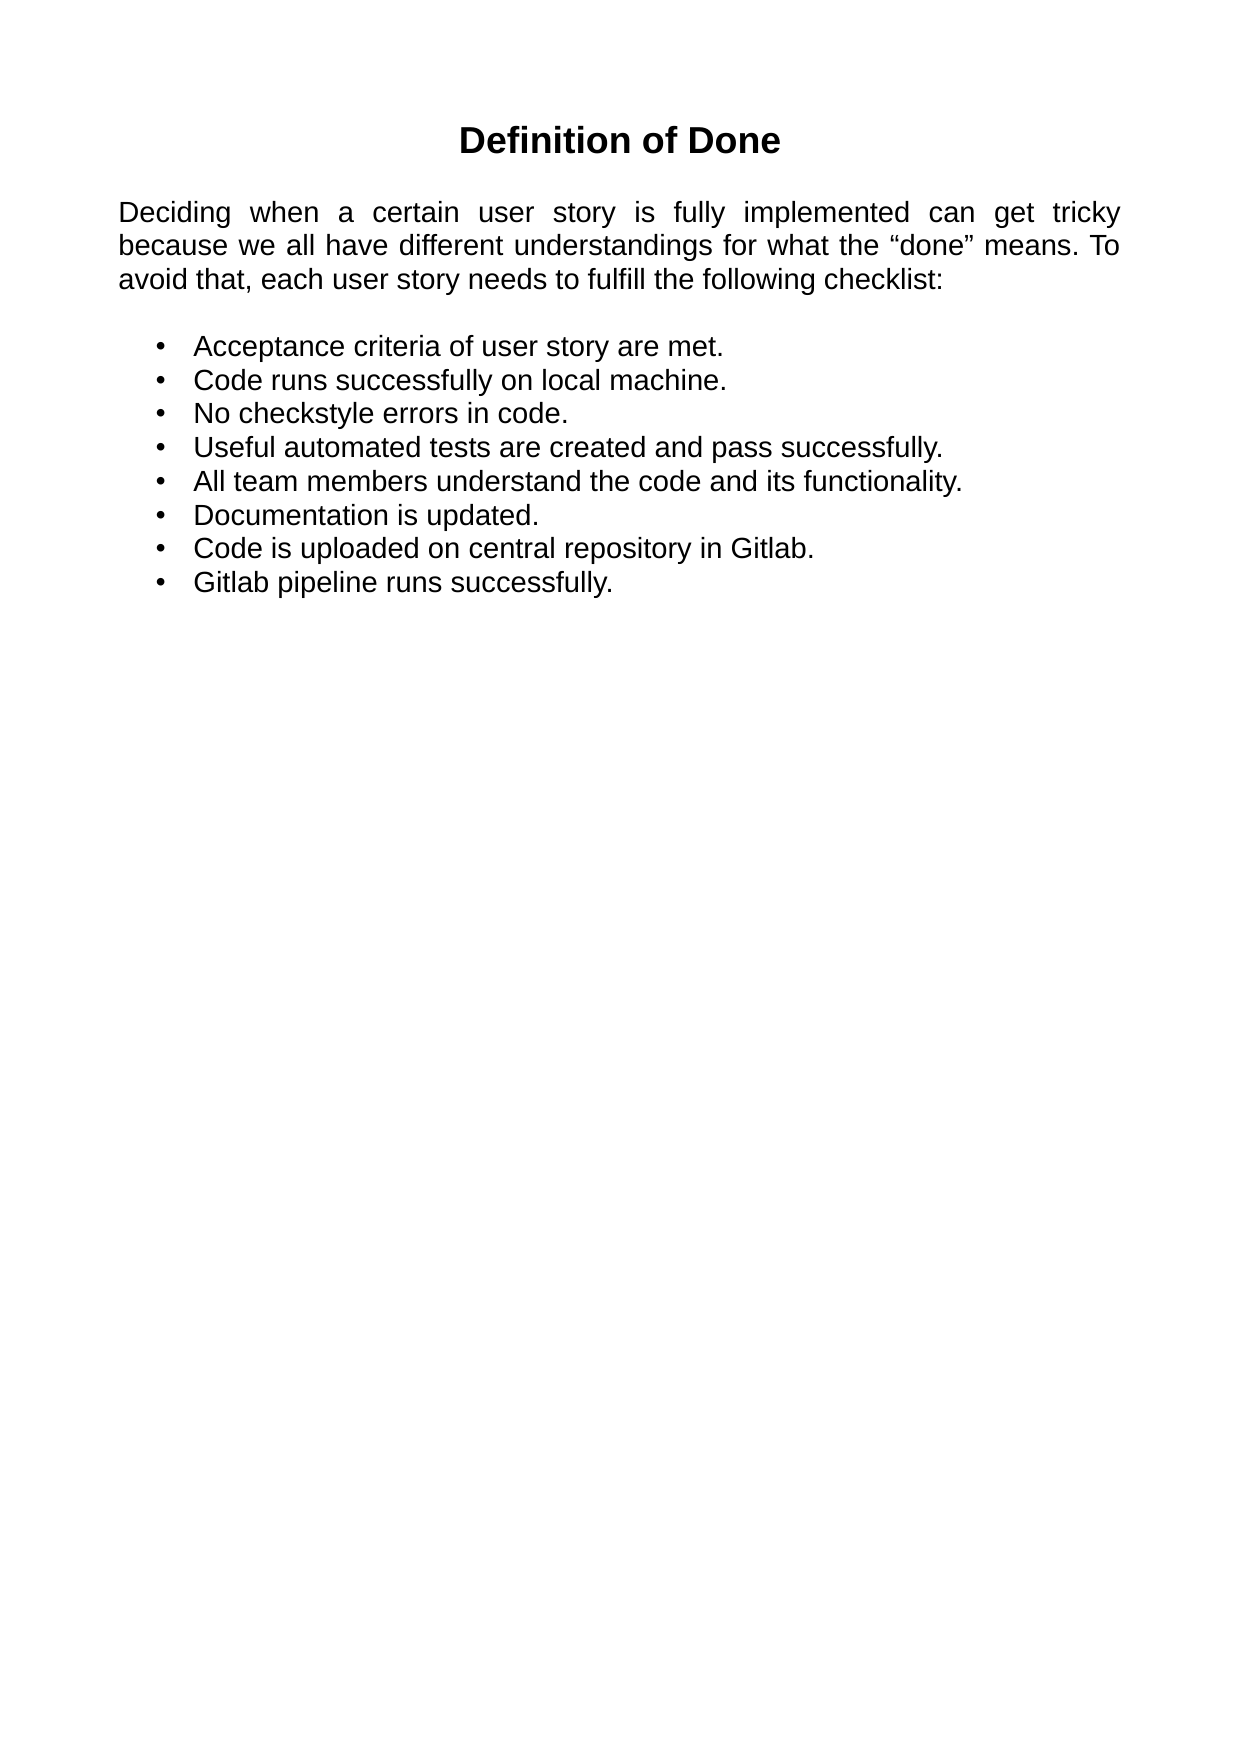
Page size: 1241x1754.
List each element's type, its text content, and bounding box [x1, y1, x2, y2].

list Gitlab pipeline runs successfully. [156, 565, 1122, 599]
list All team members understand the code and its functionality. [156, 464, 1122, 498]
list Code is uploaded on central repository in Gitlab. [156, 531, 1122, 565]
text Definition of Done [118, 118, 1122, 161]
list Useful automated tests are created and pass successfully. [156, 430, 1122, 464]
list Acceptance criteria of user story are met. [156, 329, 1122, 363]
list Documentation is updated. [156, 498, 1122, 531]
list Code runs successfully on local machine. [156, 363, 1122, 396]
list No checkstyle errors in code. [156, 396, 1122, 430]
text Deciding when a certain user story is fully implemented can get tricky because we all have different understandings for what the “done” means. To avoid that, each user story needs to fulfill the following checklist: [118, 195, 1122, 295]
